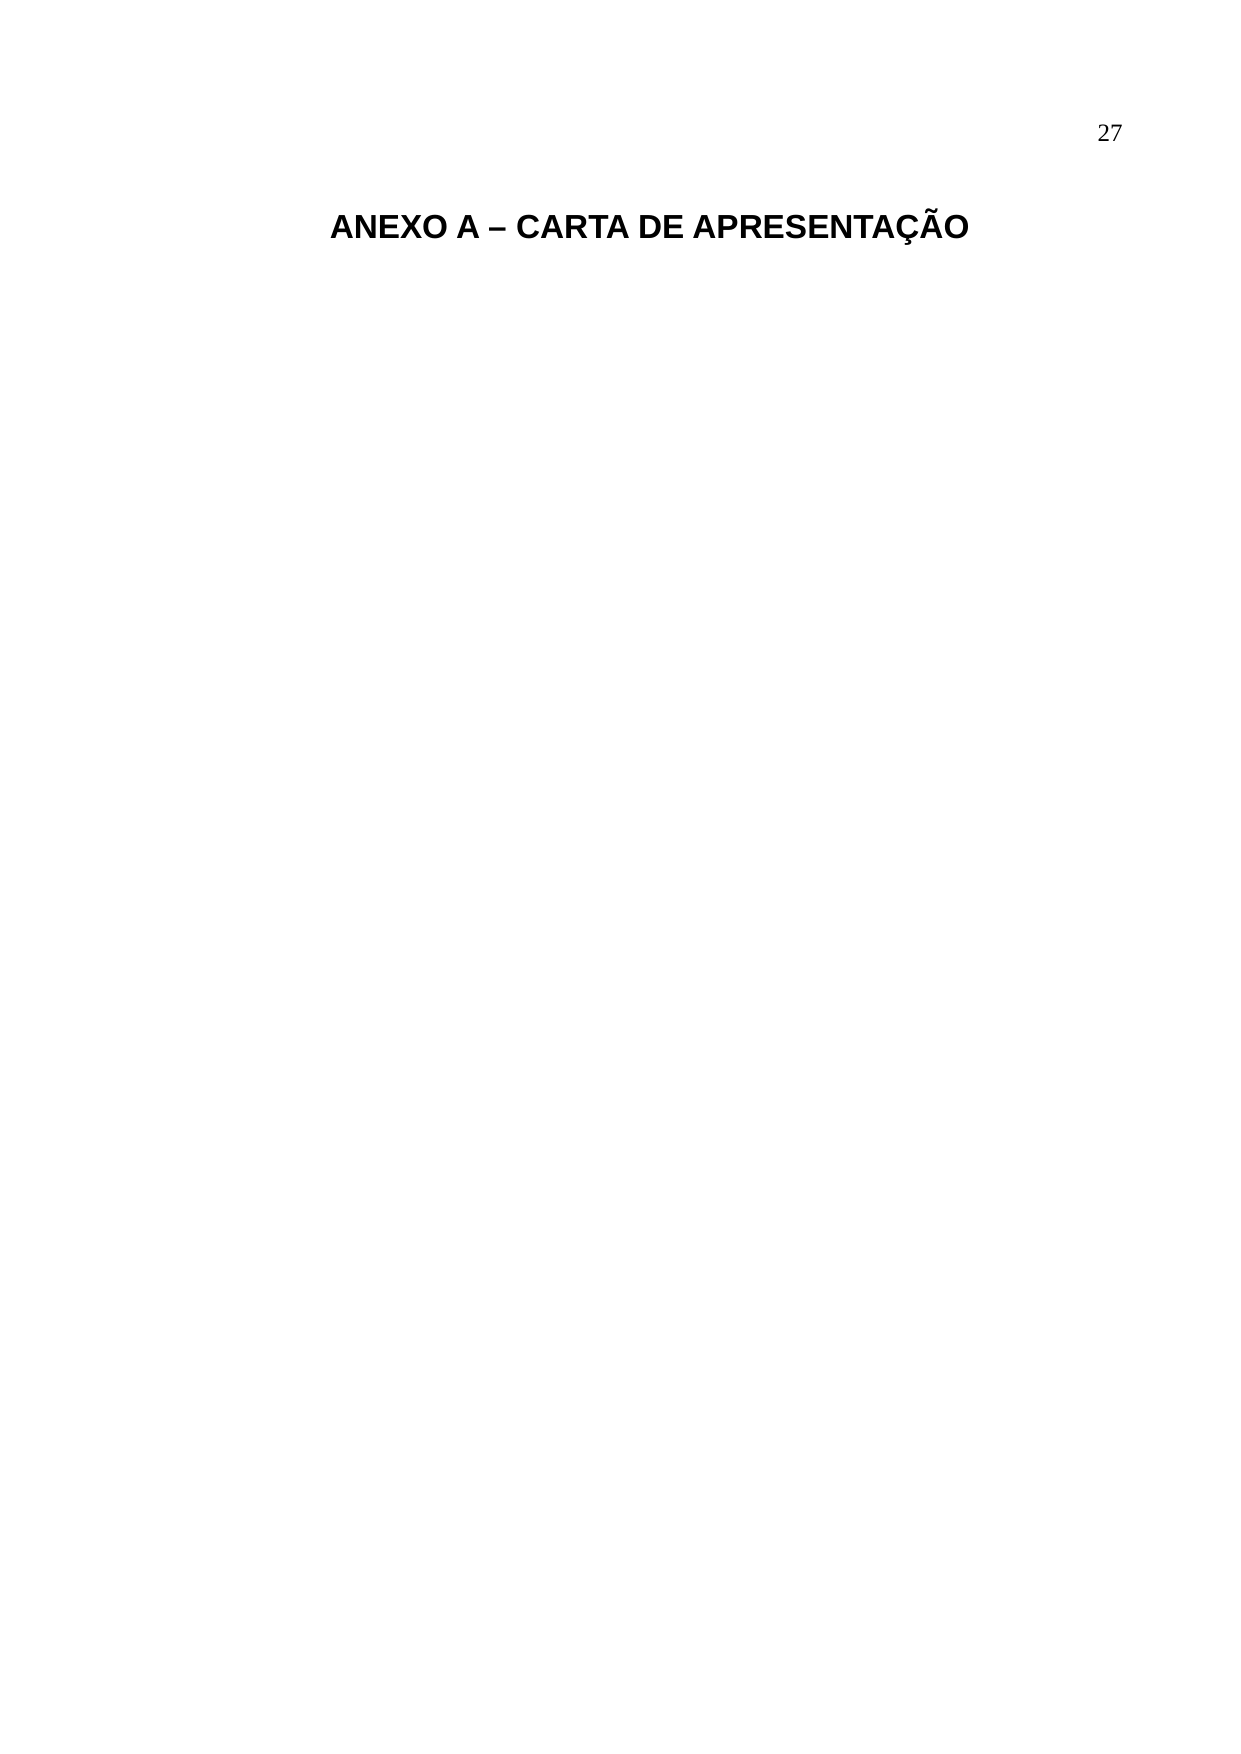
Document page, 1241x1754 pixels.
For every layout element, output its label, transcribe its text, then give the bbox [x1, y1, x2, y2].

subtitle ANEXO A – CARTA DE APRESENTAÇÃO [177, 207, 1122, 245]
